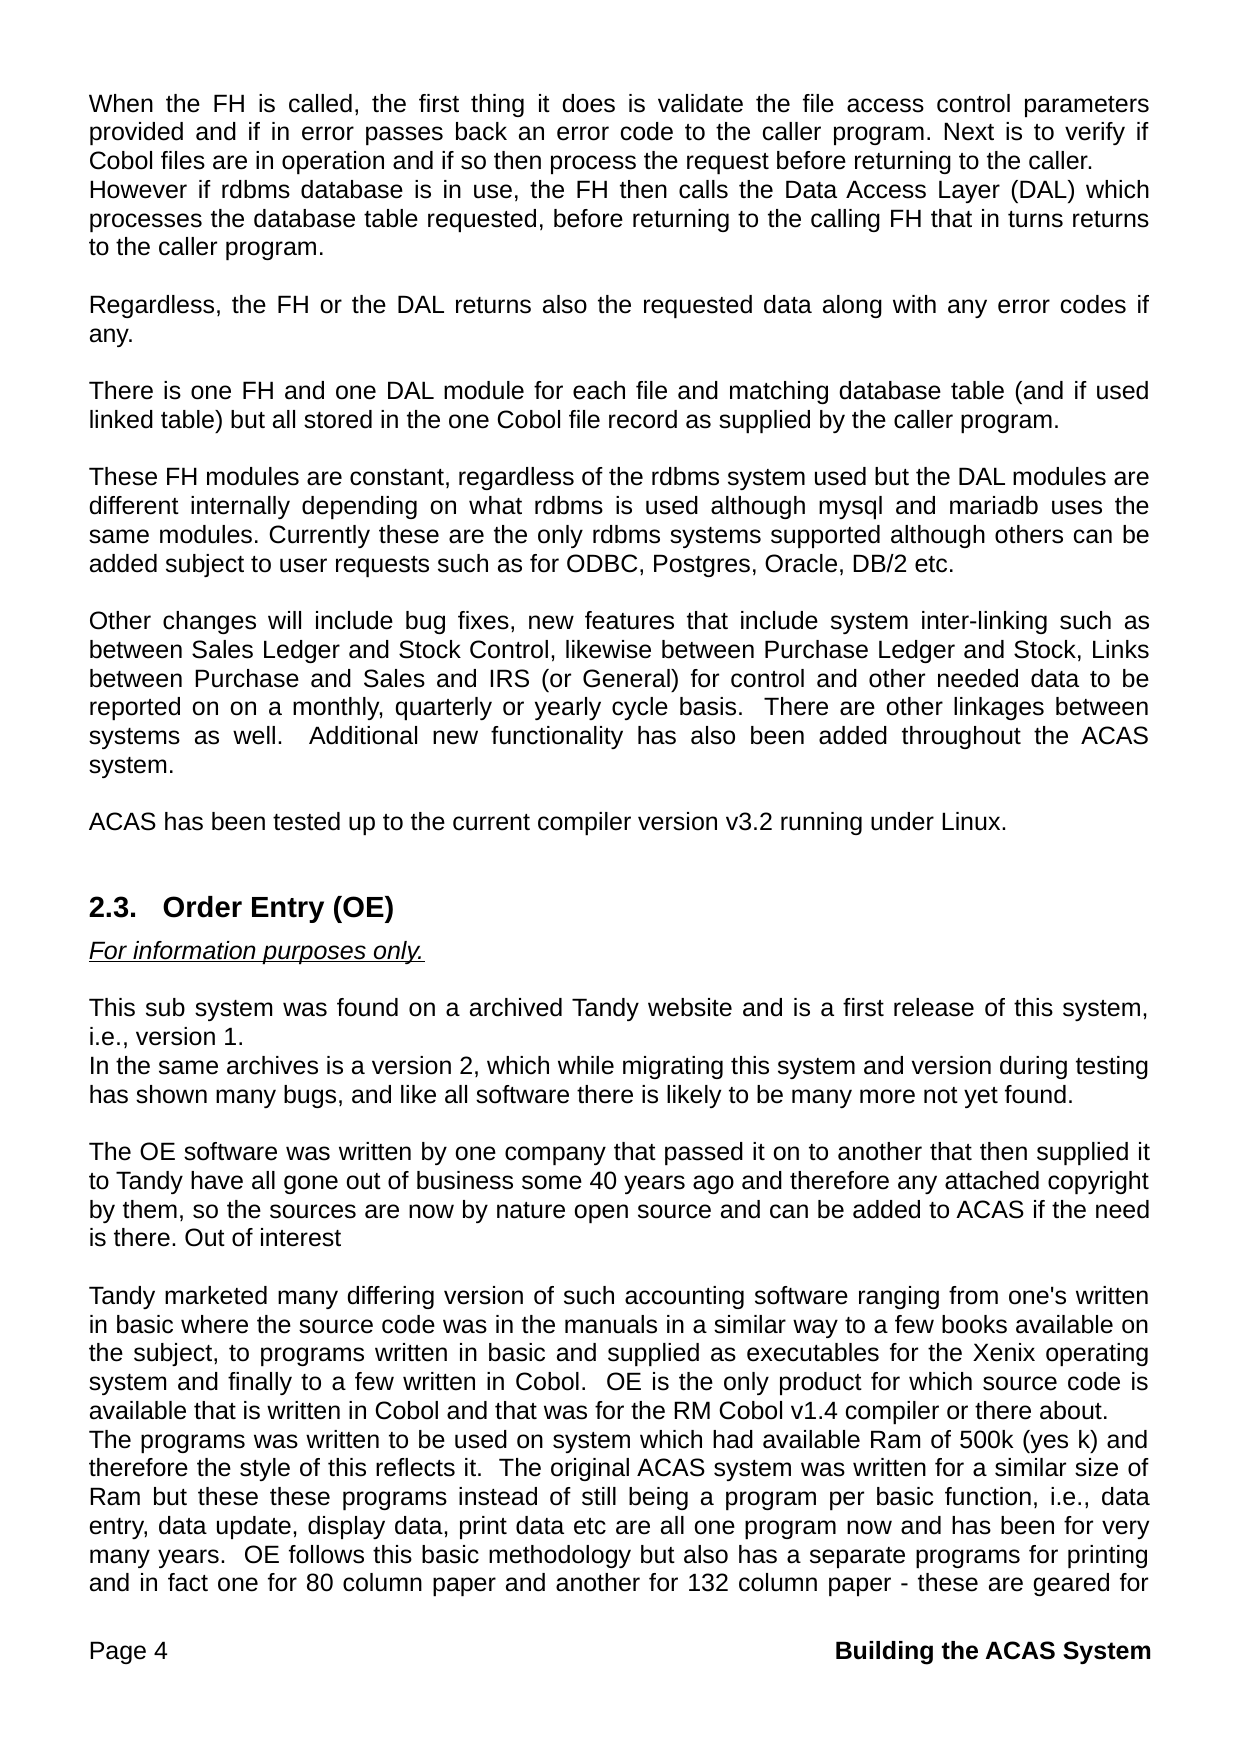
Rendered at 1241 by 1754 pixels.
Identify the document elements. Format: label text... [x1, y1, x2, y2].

text However if rdbms database is in use, the FH then calls the Data Access Layer (DAL) which processes the database table requested, before returning to the calling FH that in turns returns to the caller program. [88, 175, 1152, 261]
subtitle Order Entry (OE) [88, 890, 1152, 923]
text There is one FH and one DAL module for each file and matching database table (and if used linked table) but all stored in the one Cobol file record as supplied by the caller program. [88, 376, 1152, 433]
text Regardless, the FH or the DAL returns also the requested data along with any error codes if any. [88, 290, 1152, 347]
text Tandy marketed many differing version of such accounting software ranging from one's written in basic where the source code was in the manuals in a similar way to a few books available on the subject, to programs written in basic and supplied as executables for the Xenix operating system and finally to a few written in Cobol. OE is the only product for which source code is available that is written in Cobol and that was for the RM Cobol v1.4 compiler or there about. [88, 1281, 1152, 1424]
text In the same archives is a version 2, which while migrating this system and version during testing has shown many bugs, and like all software there is likely to be many more not yet found. [88, 1051, 1152, 1108]
text This sub system was found on a archived Tandy website and is a first release of this system, i.e., version 1. [88, 993, 1152, 1051]
text The OE software was written by one company that passed it on to another that then supplied it to Tandy have all gone out of business some 40 years ago and therefore any attached copyright by them, so the sources are now by nature open source and can be added to ACAS if the need is there. Out of interest [88, 1137, 1152, 1252]
text ACAS has been tested up to the current compiler version v3.2 running under Linux. [88, 807, 1152, 836]
text Other changes will include bug fixes, new features that include system inter-linking such as between Sales Ledger and Stock Control, likewise between Purchase Ledger and Stock, Links between Purchase and Sales and IRS (or General) for control and other needed data to be reported on on a monthly, quarterly or yearly cycle basis. There are other linkages between systems as well. Additional new functionality has also been added throughout the ACAS system. [88, 606, 1152, 778]
text When the FH is called, the first thing it does is validate the file access control parameters provided and if in error passes back an error code to the caller program. Next is to verify if Cobol files are in operation and if so then process the request before returning to the caller. [88, 88, 1152, 175]
text The programs was written to be used on system which had available Ram of 500k (yes k) and therefore the style of this reflects it. The original ACAS system was written for a similar size of Ram but these these programs instead of still being a program per basic function, i.e., data entry, data update, display data, print data etc are all one program now and has been for very many years. OE follows this basic methodology but also has a separate programs for printing and in fact one for 80 column paper and another for 132 column paper - these are geared for [88, 1424, 1152, 1597]
text These FH modules are constant, regardless of the rdbms system used but the DAL modules are different internally depending on what rdbms is used although mysql and mariadb uses the same modules. Currently these are the only rdbms systems supported although others can be added subject to user requests such as for ODBC, Postgres, Oracle, DB/2 etc. [88, 462, 1152, 577]
text For information purposes only. [88, 936, 1152, 964]
